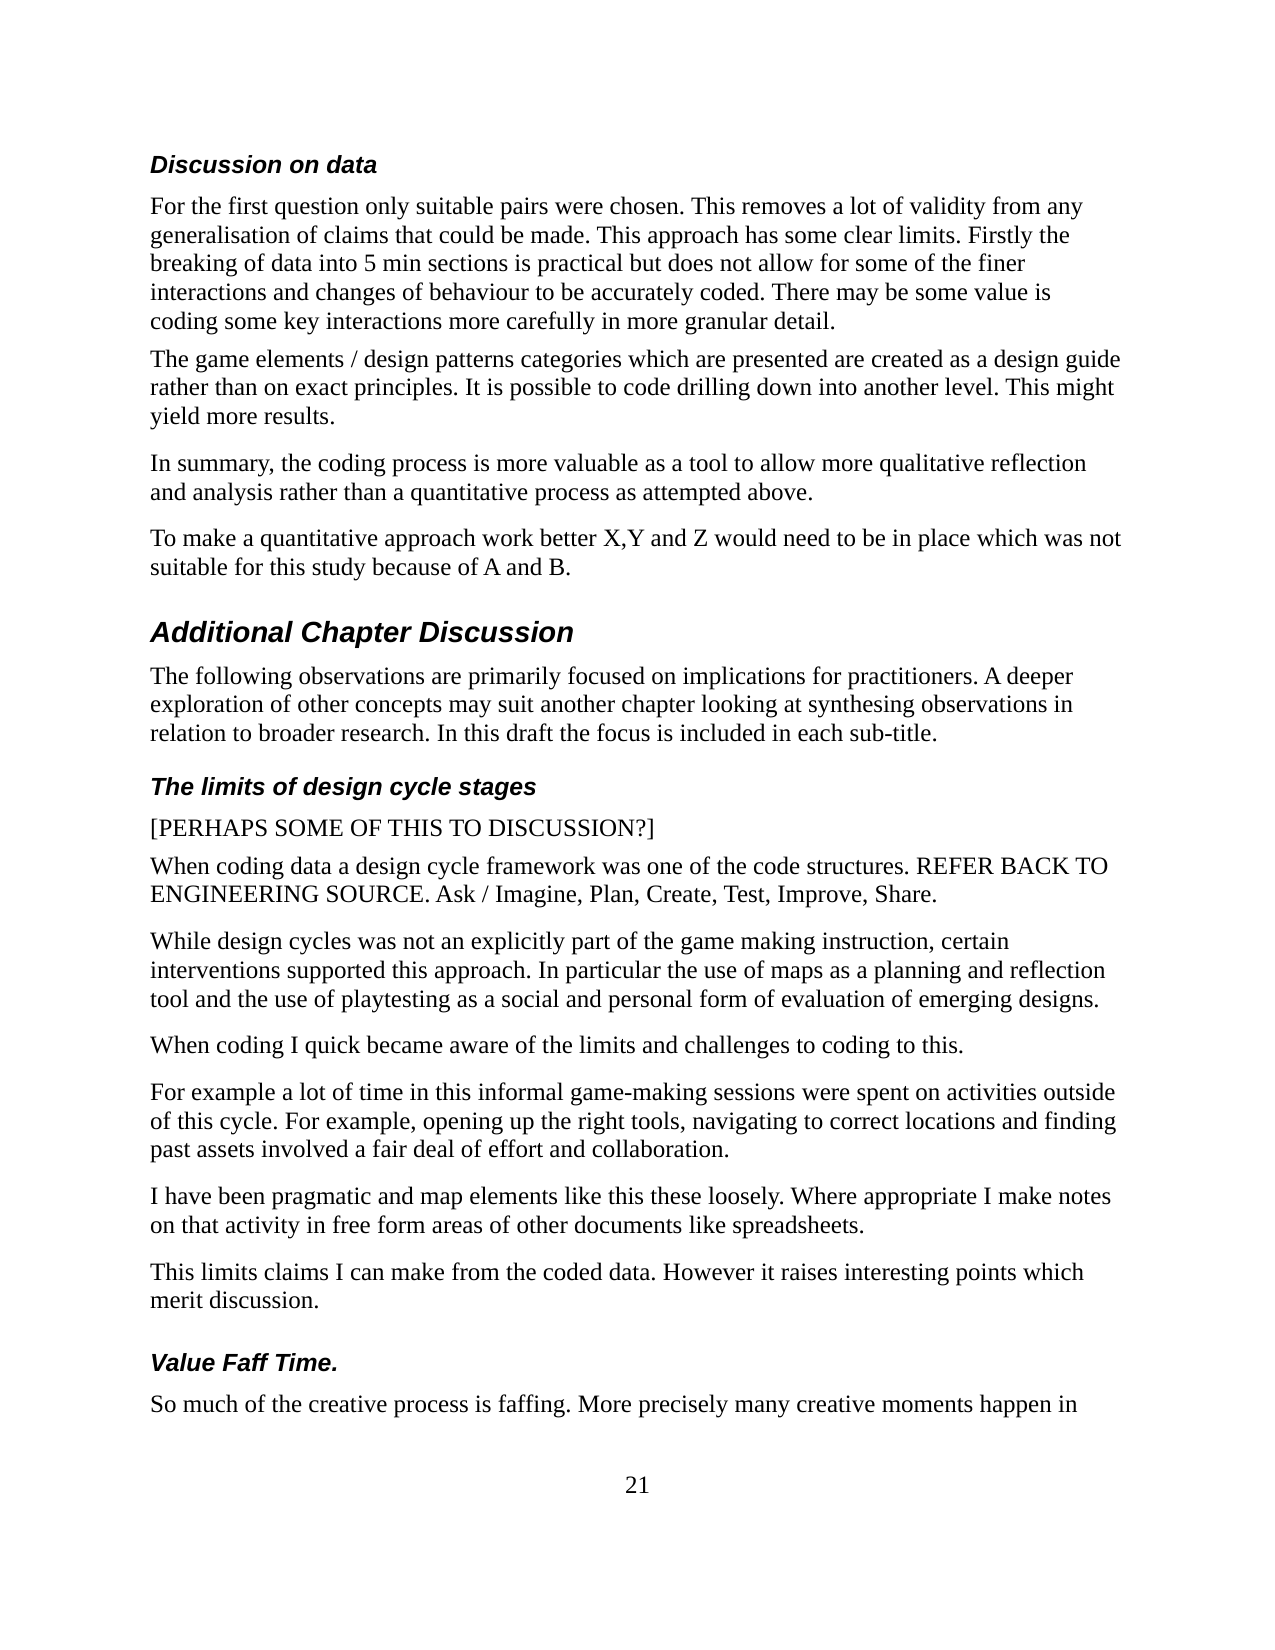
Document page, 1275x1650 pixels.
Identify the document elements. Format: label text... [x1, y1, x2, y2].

text In summary, the coding process is more valuable as a tool to allow more qualitative reflection and analysis rather than a quantitative process as attempted above. [150, 448, 1125, 505]
text When coding I quick became aware of the limits and challenges to coding to this. [150, 1030, 1125, 1059]
text The following observations are primarily focused on implications for practitioners. A deeper exploration of other concepts may suit another chapter looking at synthesing observations in relation to broader research. In this draft the focus is included in each sub-title. [150, 661, 1125, 747]
text I have been pragmatic and map elements like this these loosely. Where appropriate I make notes on that activity in free form areas of other documents like spreadsheets. [150, 1181, 1125, 1239]
subtitle Additional Chapter Discussion [150, 615, 1125, 648]
text So much of the creative process is faffing. More precisely many creative moments happen in [150, 1389, 1125, 1418]
text For example a lot of time in this informal game-making sessions were spent on activities outside of this cycle. For example, opening up the right tools, navigating to correct locations and finding past assets involved a fair deal of effort and collaboration. [150, 1077, 1125, 1163]
text [PERHAPS SOME OF THIS TO DISCUSSION?] [150, 813, 1125, 842]
text For the first question only suitable pairs were chosen. This removes a lot of validity from any generalisation of claims that could be made. This approach has some clear limits. Firstly the breaking of data into 5 min sections is practical but does not allow for some of the finer interactions and changes of behaviour to be accurately coded. There may be some value is coding some key interactions more carefully in more granular detail. [150, 191, 1125, 335]
text The game elements / design patterns categories which are presented are created as a design guide rather than on exact principles. It is possible to code drilling down into another level. This might yield more results. [150, 344, 1125, 430]
subtitle Value Faff Time. [150, 1348, 1125, 1377]
subtitle Discussion on data [150, 150, 1125, 178]
text This limits claims I can make from the coded data. However it raises interesting points which merit discussion. [150, 1257, 1125, 1314]
text To make a quantitative approach work better X,Y and Z would need to be in place which was not suitable for this study because of A and B. [150, 523, 1125, 581]
text While design cycles was not an explicitly part of the game making instruction, certain interventions supported this approach. In particular the use of maps as a planning and reflection tool and the use of playtesting as a social and personal form of evaluation of emerging designs. [150, 926, 1125, 1012]
text When coding data a design cycle framework was one of the code structures. REFER BACK TO ENGINEERING SOURCE. Ask / Imagine, Plan, Create, Test, Improve, Share. [150, 851, 1125, 908]
subtitle The limits of design cycle stages [150, 772, 1125, 801]
